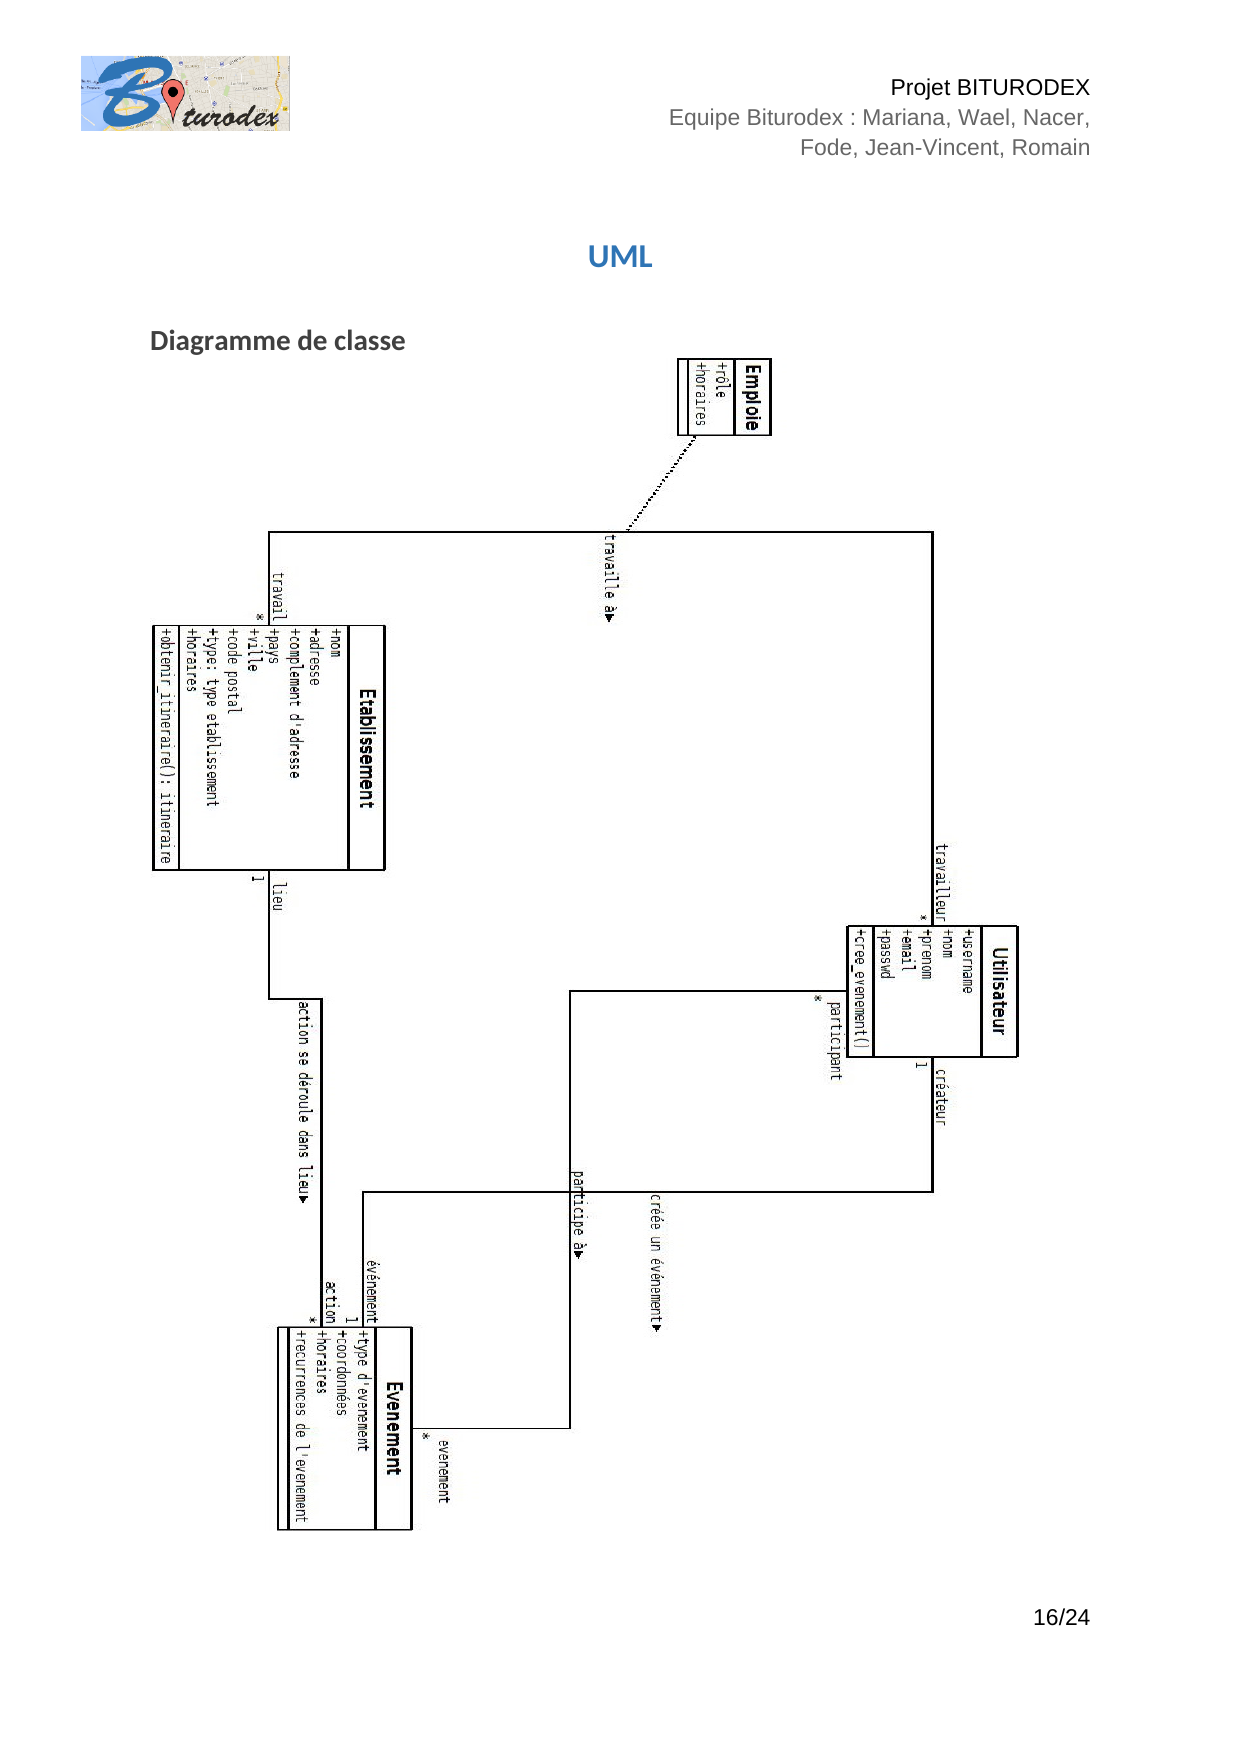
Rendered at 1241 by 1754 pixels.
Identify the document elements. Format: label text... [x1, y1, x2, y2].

subtitle Diagramme de classe [150, 322, 1090, 358]
subtitle UML [150, 234, 1090, 275]
